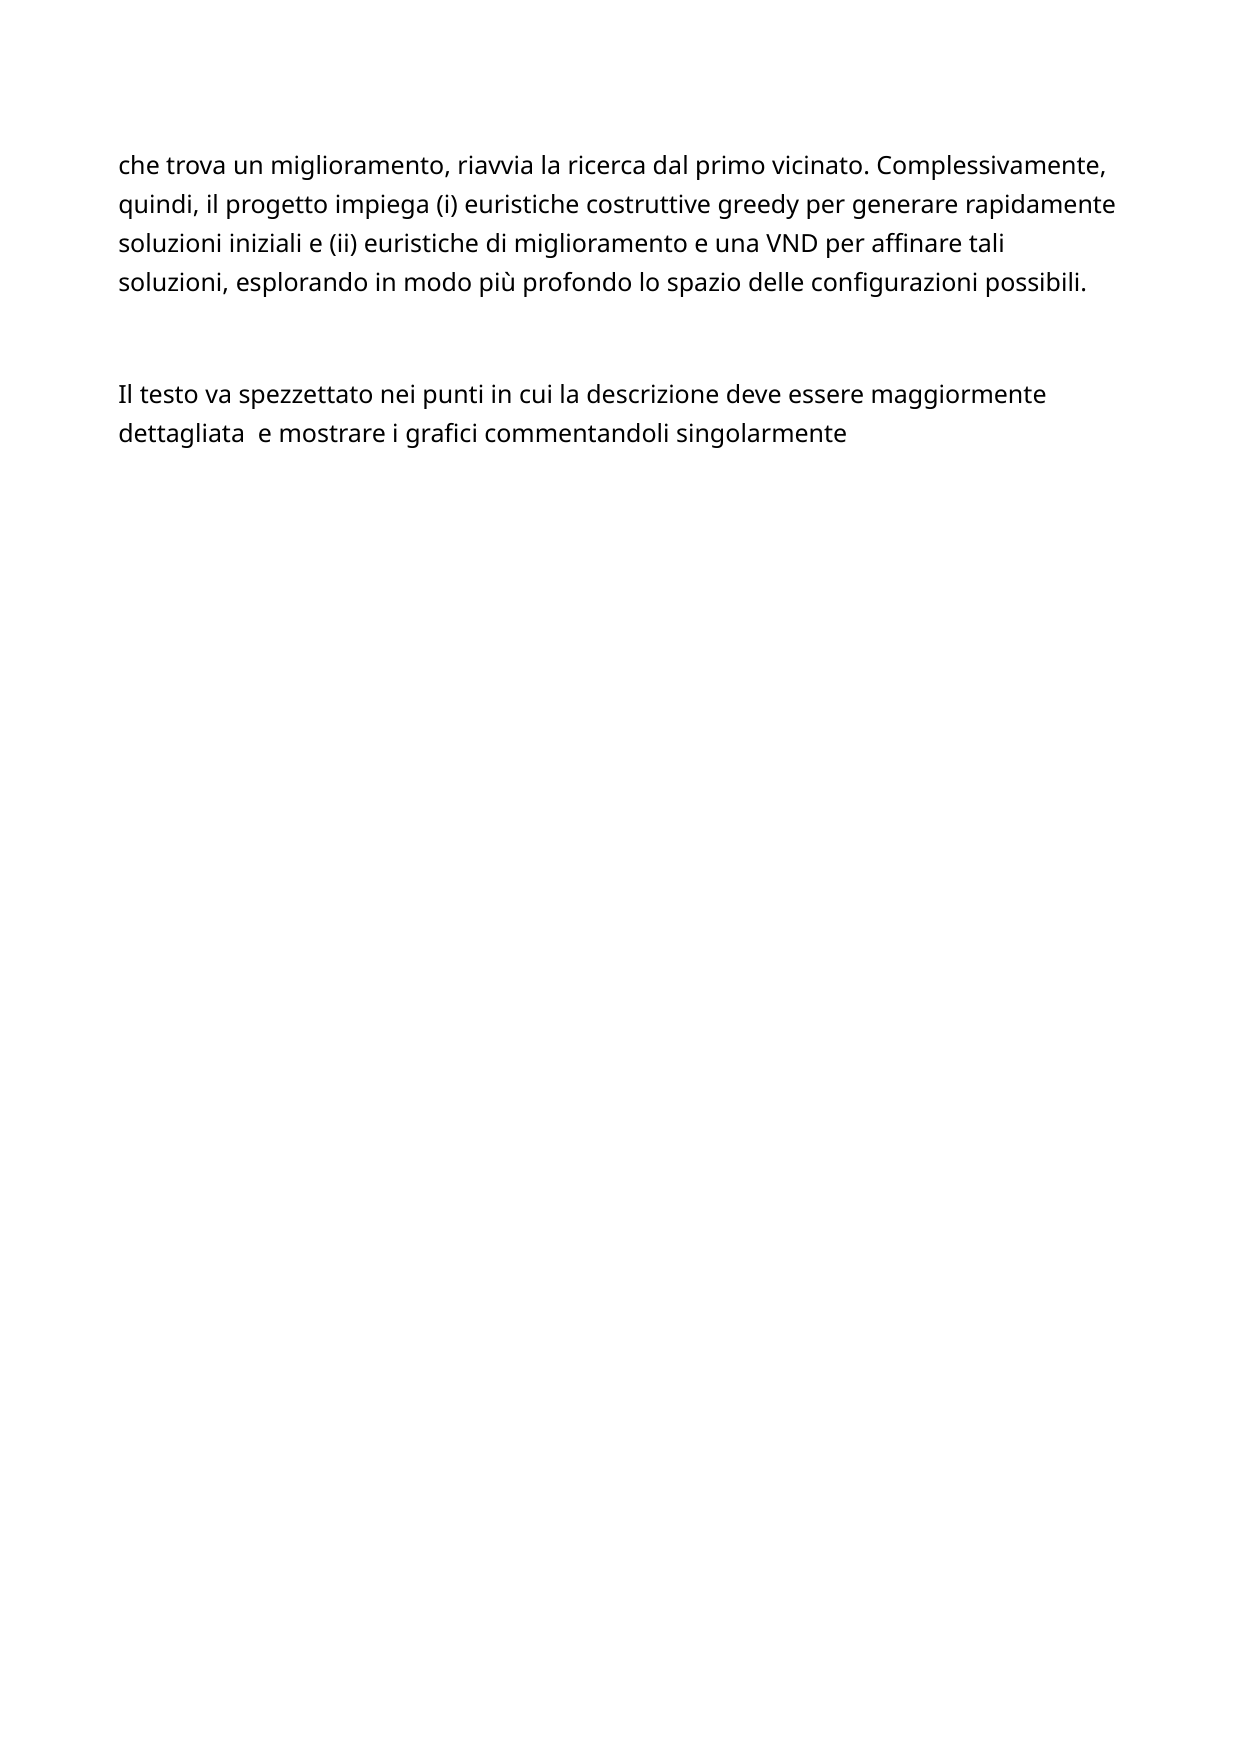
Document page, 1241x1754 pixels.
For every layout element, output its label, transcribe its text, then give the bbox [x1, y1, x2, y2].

text che trova un miglioramento, riavvia la ricerca dal primo vicinato. Complessivamente, quindi, il progetto impiega (i) euristiche costruttive greedy per generare rapidamente soluzioni iniziali e (ii) euristiche di miglioramento e una VND per affinare tali soluzioni, esplorando in modo più profondo lo spazio delle configurazioni possibili. [118, 148, 1122, 299]
text Il testo va spezzettato nei punti in cui la descrizione deve essere maggiormente dettagliata e mostrare i grafici commentandoli singolarmente [118, 377, 1122, 450]
